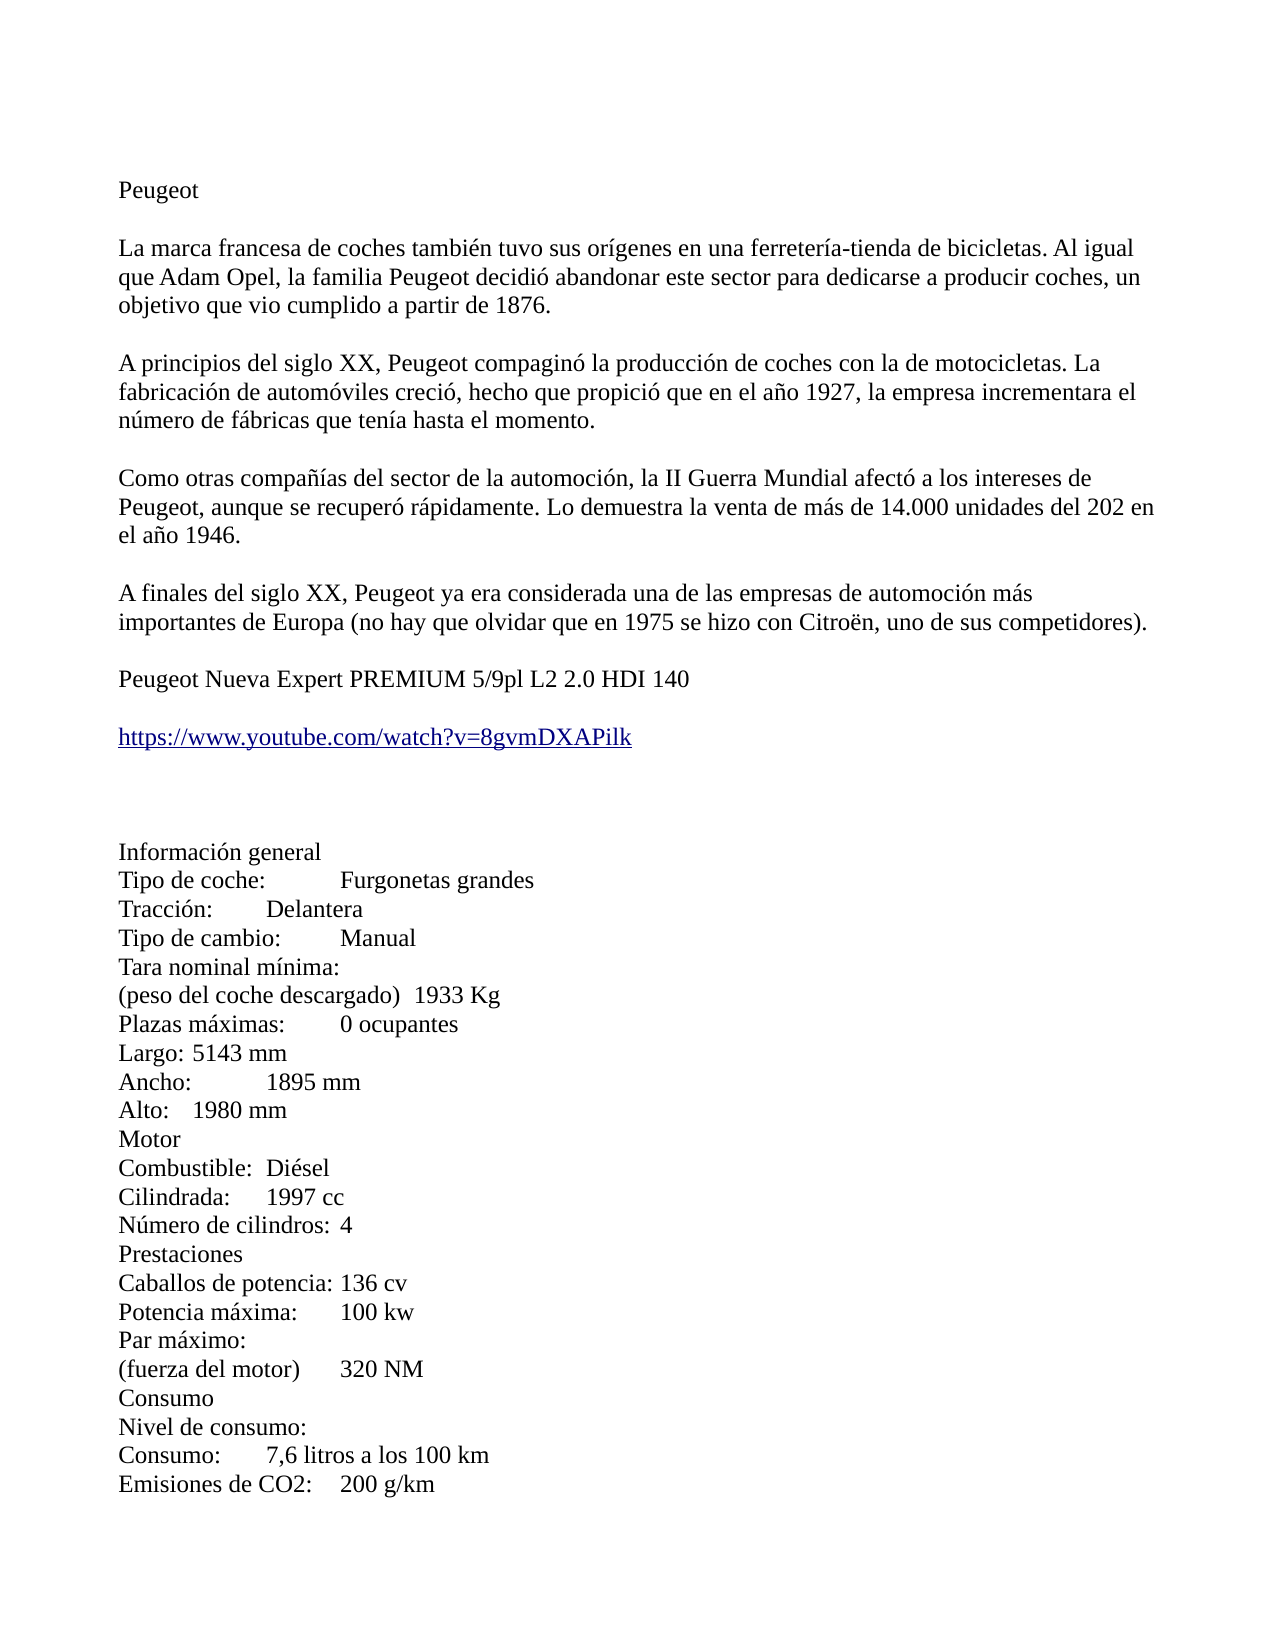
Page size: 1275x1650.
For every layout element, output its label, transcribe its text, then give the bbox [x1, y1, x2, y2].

text A finales del siglo XX, Peugeot ya era considerada una de las empresas de automoción más importantes de Europa (no hay que olvidar que en 1975 se hizo con Citroën, uno de sus competidores). [118, 578, 1157, 636]
text Largo: 5143 mm [118, 1038, 1157, 1067]
text https://www.youtube.com/watch?v=8gvmDXAPilk [118, 722, 1157, 751]
text Número de cilindros: 4 [118, 1211, 1157, 1239]
text Caballos de potencia: 136 cv [118, 1268, 1157, 1297]
text Motor [118, 1124, 1157, 1153]
text Peugeot [118, 176, 1157, 204]
text Ancho: 1895 mm [118, 1067, 1157, 1096]
text (fuerza del motor) 320 NM [118, 1354, 1157, 1383]
text Peugeot Nueva Expert PREMIUM 5/9pl L2 2.0 HDI 140 [118, 664, 1157, 693]
text Información general [118, 837, 1157, 866]
text Emisiones de CO2: 200 g/km [118, 1469, 1157, 1498]
text Consumo: 7,6 litros a los 100 km [118, 1441, 1157, 1469]
text Cilindrada: 1997 cc [118, 1182, 1157, 1211]
text La marca francesa de coches también tuvo sus orígenes en una ferretería-tienda de bicicletas. Al igual que Adam Opel, la familia Peugeot decidió abandonar este sector para dedicarse a producir coches, un objetivo que vio cumplido a partir de 1876. [118, 233, 1157, 319]
text Prestaciones [118, 1239, 1157, 1268]
text Nivel de consumo: [118, 1412, 1157, 1441]
text Par máximo: [118, 1326, 1157, 1354]
text Plazas máximas: 0 ocupantes [118, 1009, 1157, 1038]
text (peso del coche descargado) 1933 Kg [118, 981, 1157, 1009]
text Potencia máxima: 100 kw [118, 1297, 1157, 1326]
text Como otras compañías del sector de la automoción, la II Guerra Mundial afectó a los intereses de Peugeot, aunque se recuperó rápidamente. Lo demuestra la venta de más de 14.000 unidades del 202 en el año 1946. [118, 463, 1157, 549]
text Tara nominal mínima: [118, 952, 1157, 981]
text Consumo [118, 1383, 1157, 1412]
text Tipo de coche: Furgonetas grandes [118, 866, 1157, 894]
text Tracción: Delantera [118, 894, 1157, 923]
text A principios del siglo XX, Peugeot compaginó la producción de coches con la de motocicletas. La fabricación de automóviles creció, hecho que propició que en el año 1927, la empresa incrementara el número de fábricas que tenía hasta el momento. [118, 348, 1157, 434]
text Combustible: Diésel [118, 1153, 1157, 1182]
text Alto: 1980 mm [118, 1096, 1157, 1124]
text Tipo de cambio: Manual [118, 923, 1157, 952]
